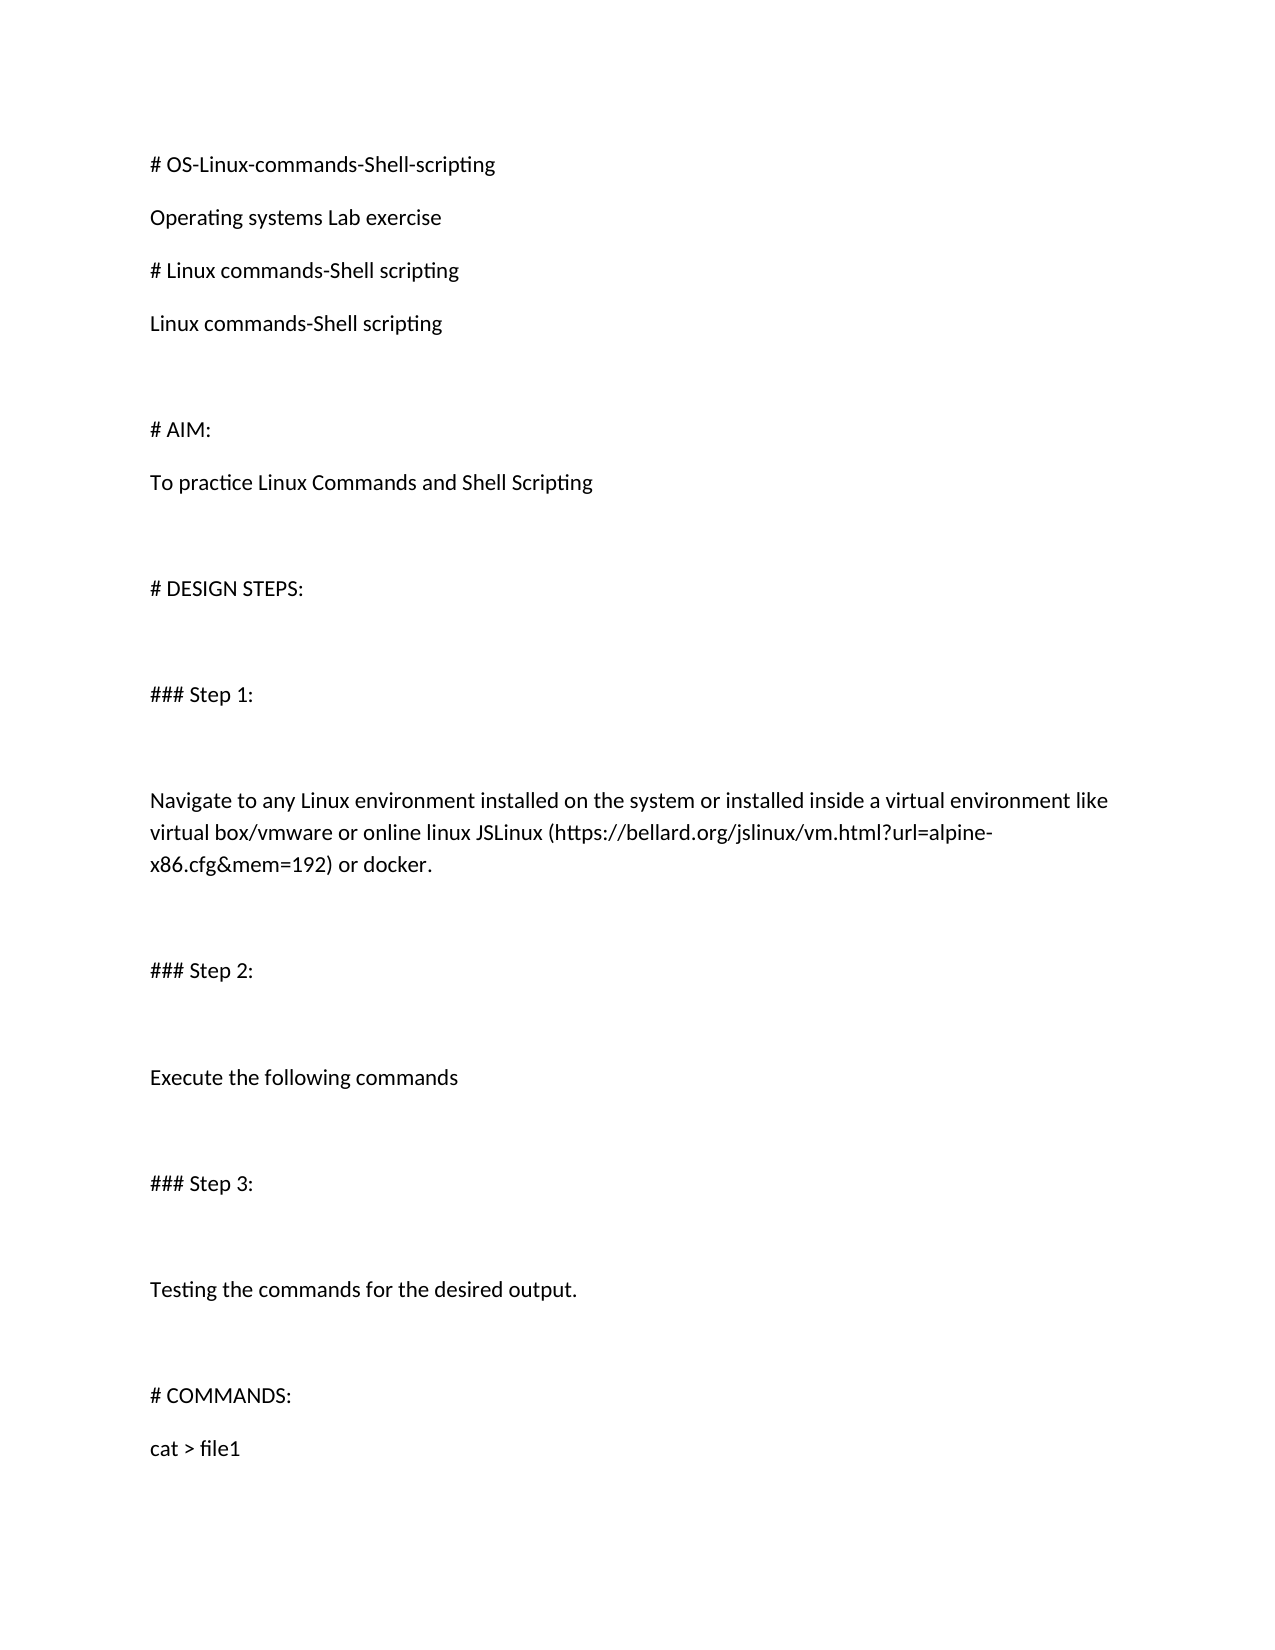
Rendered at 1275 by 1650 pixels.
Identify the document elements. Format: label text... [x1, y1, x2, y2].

text ### Step 3: [150, 1169, 1125, 1197]
text # AIM: [150, 415, 1125, 443]
text Testing the commands for the desired output. [150, 1275, 1125, 1303]
text # Linux commands-Shell scripting [150, 256, 1125, 284]
text To practice Linux Commands and Shell Scripting [150, 468, 1125, 496]
text ### Step 1: [150, 680, 1125, 708]
text # COMMANDS: [150, 1381, 1125, 1409]
text ### Step 2: [150, 957, 1125, 985]
text Execute the following commands [150, 1063, 1125, 1091]
text cat > file1 [150, 1434, 1125, 1462]
text # DESIGN STEPS: [150, 574, 1125, 602]
text Linux commands-Shell scripting [150, 309, 1125, 337]
text Operating systems Lab exercise [150, 203, 1125, 231]
text # OS-Linux-commands-Shell-scripting [150, 150, 1125, 178]
text Navigate to any Linux environment installed on the system or installed inside a virtual environment like virtual box/vmware or online linux JSLinux (https://bellard.org/jslinux/vm.html?url=alpine-x86.cfg&mem=192) or docker. [150, 786, 1125, 879]
